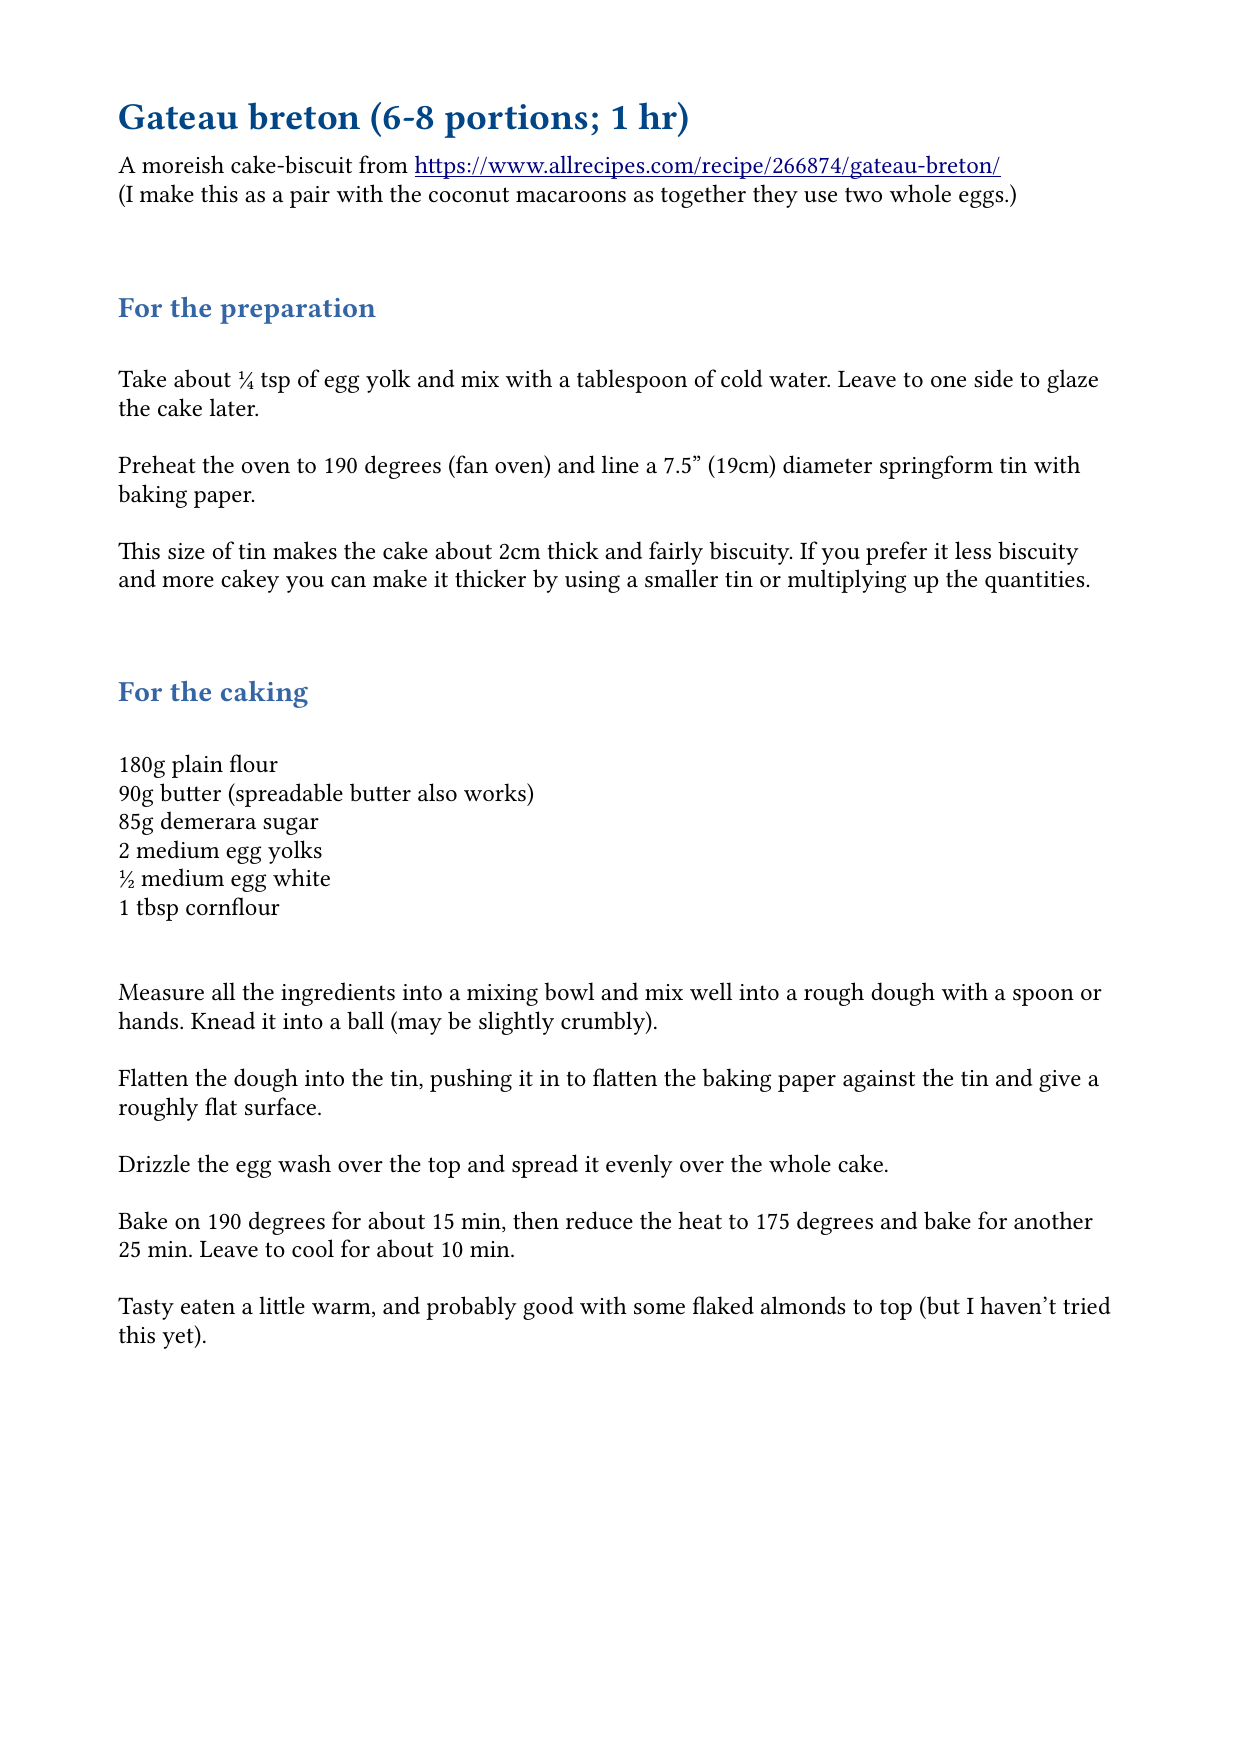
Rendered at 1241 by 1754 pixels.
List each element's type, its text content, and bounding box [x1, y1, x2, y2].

text 1 tbsp cornflour [118, 893, 1122, 921]
text A moreish cake-biscuit from https://www.allrecipes.com/recipe/266874/gateau-breton/ [118, 152, 1122, 180]
text 85g demerara sugar [118, 807, 1122, 836]
text (I make this as a pair with the coconut macaroons as together they use two whole eggs.) [118, 180, 1122, 209]
subtitle Gateau breton (6-8 portions; 1 hr) [118, 96, 1122, 139]
text 180g plain flour [118, 750, 1122, 779]
subtitle For the caking [118, 676, 1122, 709]
text 90g butter (spreadable butter also works) [118, 779, 1122, 807]
text Measure all the ingredients into a mixing bowl and mix well into a rough dough with a spoon or hands. Knead it into a ball (may be slightly crumbly). [118, 978, 1122, 1036]
text ½ medium egg white [118, 864, 1122, 893]
text Take about ¼ tsp of egg yolk and mix with a tablespoon of cold water. Leave to one side to glaze the cake later. [118, 365, 1122, 422]
text Flatten the dough into the tin, pushing it in to flatten the baking paper against the tin and give a roughly flat surface. [118, 1064, 1122, 1121]
text 2 medium egg yolks [118, 836, 1122, 864]
text Preheat the oven to 190 degrees (fan oven) and line a 7.5” (19cm) diameter springform tin with baking paper. [118, 451, 1122, 508]
text Drizzle the egg wash over the top and spread it evenly over the whole cake. [118, 1150, 1122, 1178]
text This size of tin makes the cake about 2cm thick and fairly biscuity. If you prefer it less biscuity and more cakey you can make it thicker by using a smaller tin or multiplying up the quantities. [118, 537, 1122, 594]
text Bake on 190 degrees for about 15 min, then reduce the heat to 175 degrees and bake for another 25 min. Leave to cool for about 10 min. [118, 1207, 1122, 1264]
text Tasty eaten a little warm, and probably good with some flaked almonds to top (but I haven’t tried this yet). [118, 1292, 1122, 1349]
subtitle For the preparation [118, 291, 1122, 324]
